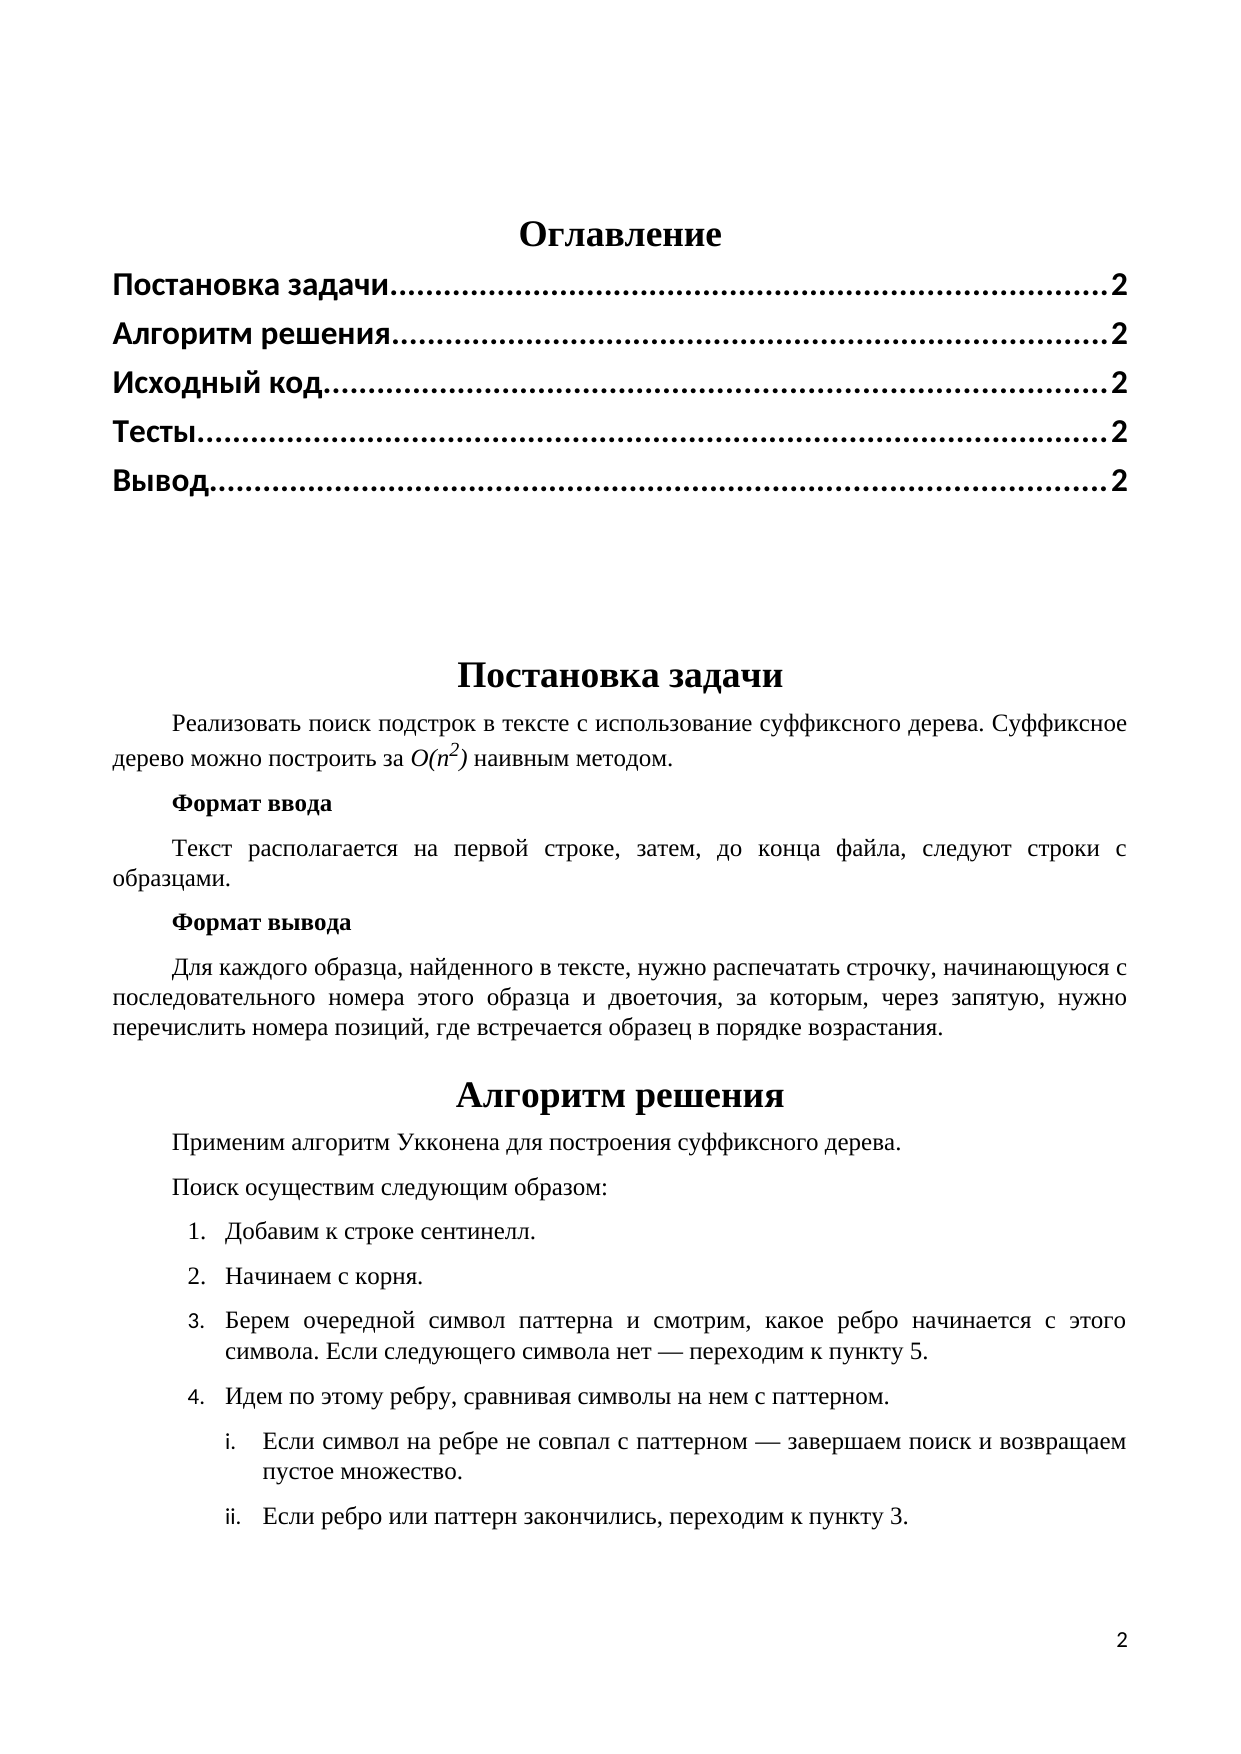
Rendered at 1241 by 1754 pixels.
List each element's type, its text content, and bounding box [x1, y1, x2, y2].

text Текст располагается на первой строке, затем, до конца файла, следуют строки с образцами. [112, 833, 1128, 892]
text Реализовать поиск подстрок в тексте с использование суффиксного дерева. Суффиксное дерево можно построить за O(n2) наивным методом. [112, 708, 1128, 772]
subtitle Алгоритм решения [112, 1072, 1128, 1115]
list Идем по этому ребру, сравнивая символы на нем с паттерном. [187, 1381, 1128, 1410]
subtitle Постановка задачи [112, 653, 1128, 696]
text Тесты 2 [112, 410, 1128, 451]
list Если ребро или паттерн закончились, переходим к пункту 3. [225, 1501, 1128, 1530]
text Для каждого образца, найденного в тексте, нужно распечатать строчку, начинающуюся с последовательного номера этого образца и двоеточия, за которым, через запятую, нужно перечислить номера позиций, где встречается образец в порядке возрастания. [112, 952, 1128, 1041]
text Исходный код 2 [112, 361, 1128, 402]
text Формат ввода [112, 788, 1128, 817]
list Начинаем с корня. [187, 1261, 1128, 1290]
text Поиск осуществим следующим образом: [112, 1172, 1128, 1200]
text Формат вывода [112, 907, 1128, 936]
text Постановка задачи 2 [112, 263, 1128, 304]
subtitle Оглавление [112, 212, 1128, 255]
list Если символ на ребре не совпал с паттерном — завершаем поиск и возвращаем пустое множество. [225, 1426, 1128, 1485]
list Берем очередной символ паттерна и смотрим, какое ребро начинается с этого символа. Если следующего символа нет — переходим к пункту 5. [187, 1306, 1128, 1365]
text Применим алгоритм Укконена для построения суффиксного дерева. [112, 1127, 1128, 1156]
list Добавим к строке сентинелл. [187, 1216, 1128, 1245]
text Вывод 2 [112, 459, 1128, 500]
text Алгоритм решения 2 [112, 312, 1128, 353]
